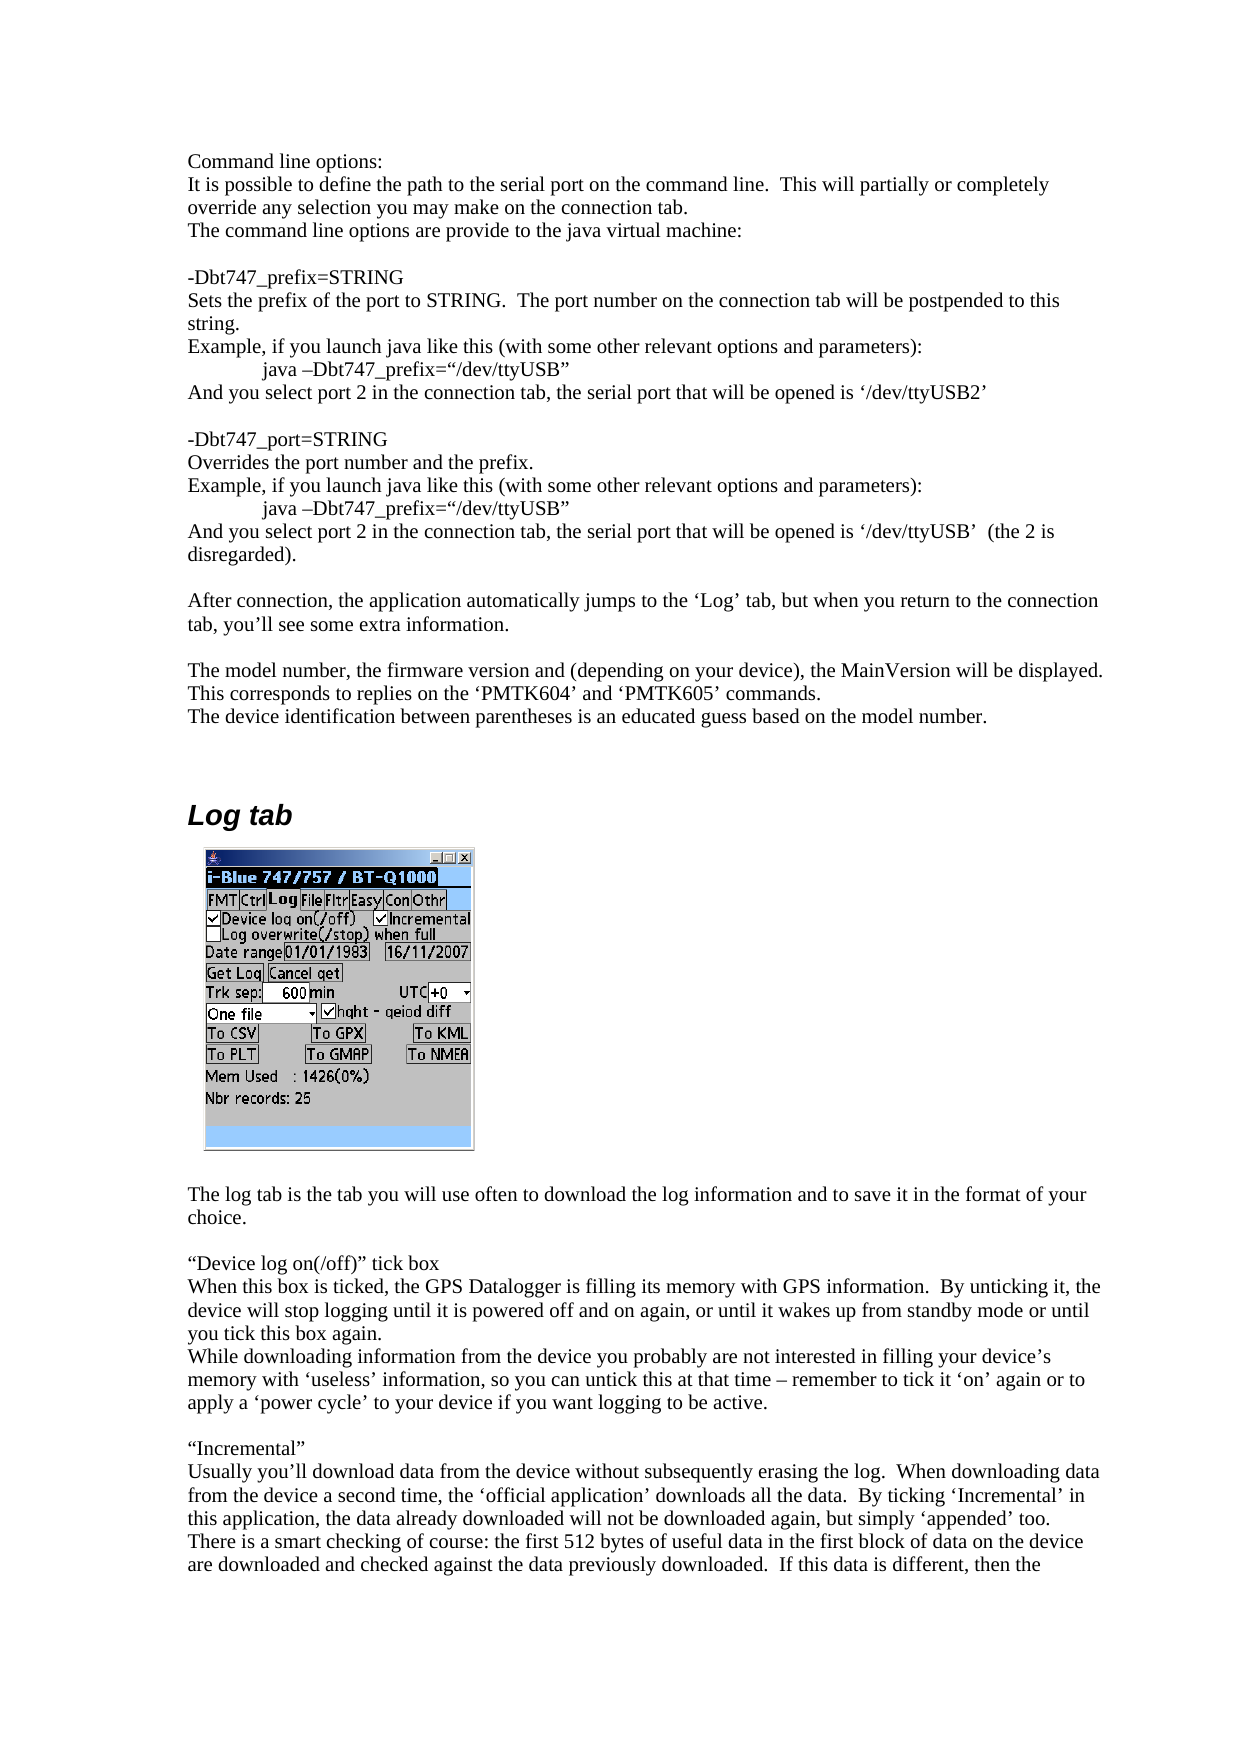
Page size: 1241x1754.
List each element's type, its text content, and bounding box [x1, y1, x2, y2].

text “Incremental” [187, 1437, 1109, 1460]
text Usually you’ll download data from the device without subsequently erasing the log. When downloading data from the device a second time, the ‘official application’ downloads all the data. By ticking ‘Incremental’ in this application, the data already downloaded will not be downloaded again, but simply ‘appended’ too. [187, 1460, 1109, 1530]
text And you select port 2 in the connection tab, the serial port that will be opened is ‘/dev/ttyUSB’ (the 2 is disregarded). [187, 520, 1109, 566]
text And you select port 2 in the connection tab, the serial port that will be opened is ‘/dev/ttyUSB2’ [187, 381, 1109, 404]
text Example, if you launch java like this (with some other relevant options and parameters): [187, 474, 1109, 497]
text The device identification between parentheses is an educated guess based on the model number. [187, 705, 1109, 728]
text The model number, the firmware version and (depending on your device), the MainVersion will be displayed. This corresponds to replies on the ‘PMTK604’ and ‘PMTK605’ commands. [187, 659, 1109, 705]
text When this box is ticked, the GPS Datalogger is filling its memory with GPS information. By unticking it, the device will stop logging until it is powered off and on again, or until it wakes up from standby mode or until you tick this box again. [187, 1275, 1109, 1345]
text While downloading information from the device you probably are not interested in filling your device’s memory with ‘useless’ information, so you can untick this at that time – remember to tick it ‘on’ again or to apply a ‘power cycle’ to your device if you want logging to be active. [187, 1345, 1109, 1414]
text Example, if you launch java like this (with some other relevant options and parameters): [187, 335, 1109, 358]
text Overrides the port number and the prefix. [187, 451, 1109, 474]
text It is possible to define the path to the serial port on the command line. This will partially or completely override any selection you may make on the connection tab. [187, 173, 1109, 219]
text The log tab is the tab you will use often to download the log information and to save it in the format of your choice. [187, 1183, 1109, 1229]
text java –Dbt747_prefix=“/dev/ttyUSB” [187, 497, 1109, 520]
text -Dbt747_prefix=STRING [187, 266, 1109, 289]
text java –Dbt747_prefix=“/dev/ttyUSB” [187, 358, 1109, 381]
text -Dbt747_port=STRING [187, 427, 1109, 451]
text Sets the prefix of the port to STRING. The port number on the connection tab will be postpended to this string. [187, 289, 1109, 335]
subtitle Log tab [187, 799, 1109, 832]
text After connection, the application automatically jumps to the ‘Log’ tab, but when you return to the connection tab, you’ll see some extra information. [187, 589, 1109, 636]
text Command line options: [187, 150, 1109, 173]
picture [203, 847, 475, 1151]
text The command line options are provide to the java virtual machine: [187, 219, 1109, 242]
text There is a smart checking of course: the first 512 bytes of useful data in the first block of data on the device are downloaded and checked against the data previously downloaded. If this data is different, then the [187, 1530, 1109, 1576]
text “Device log on(/off)” tick box [187, 1252, 1109, 1275]
